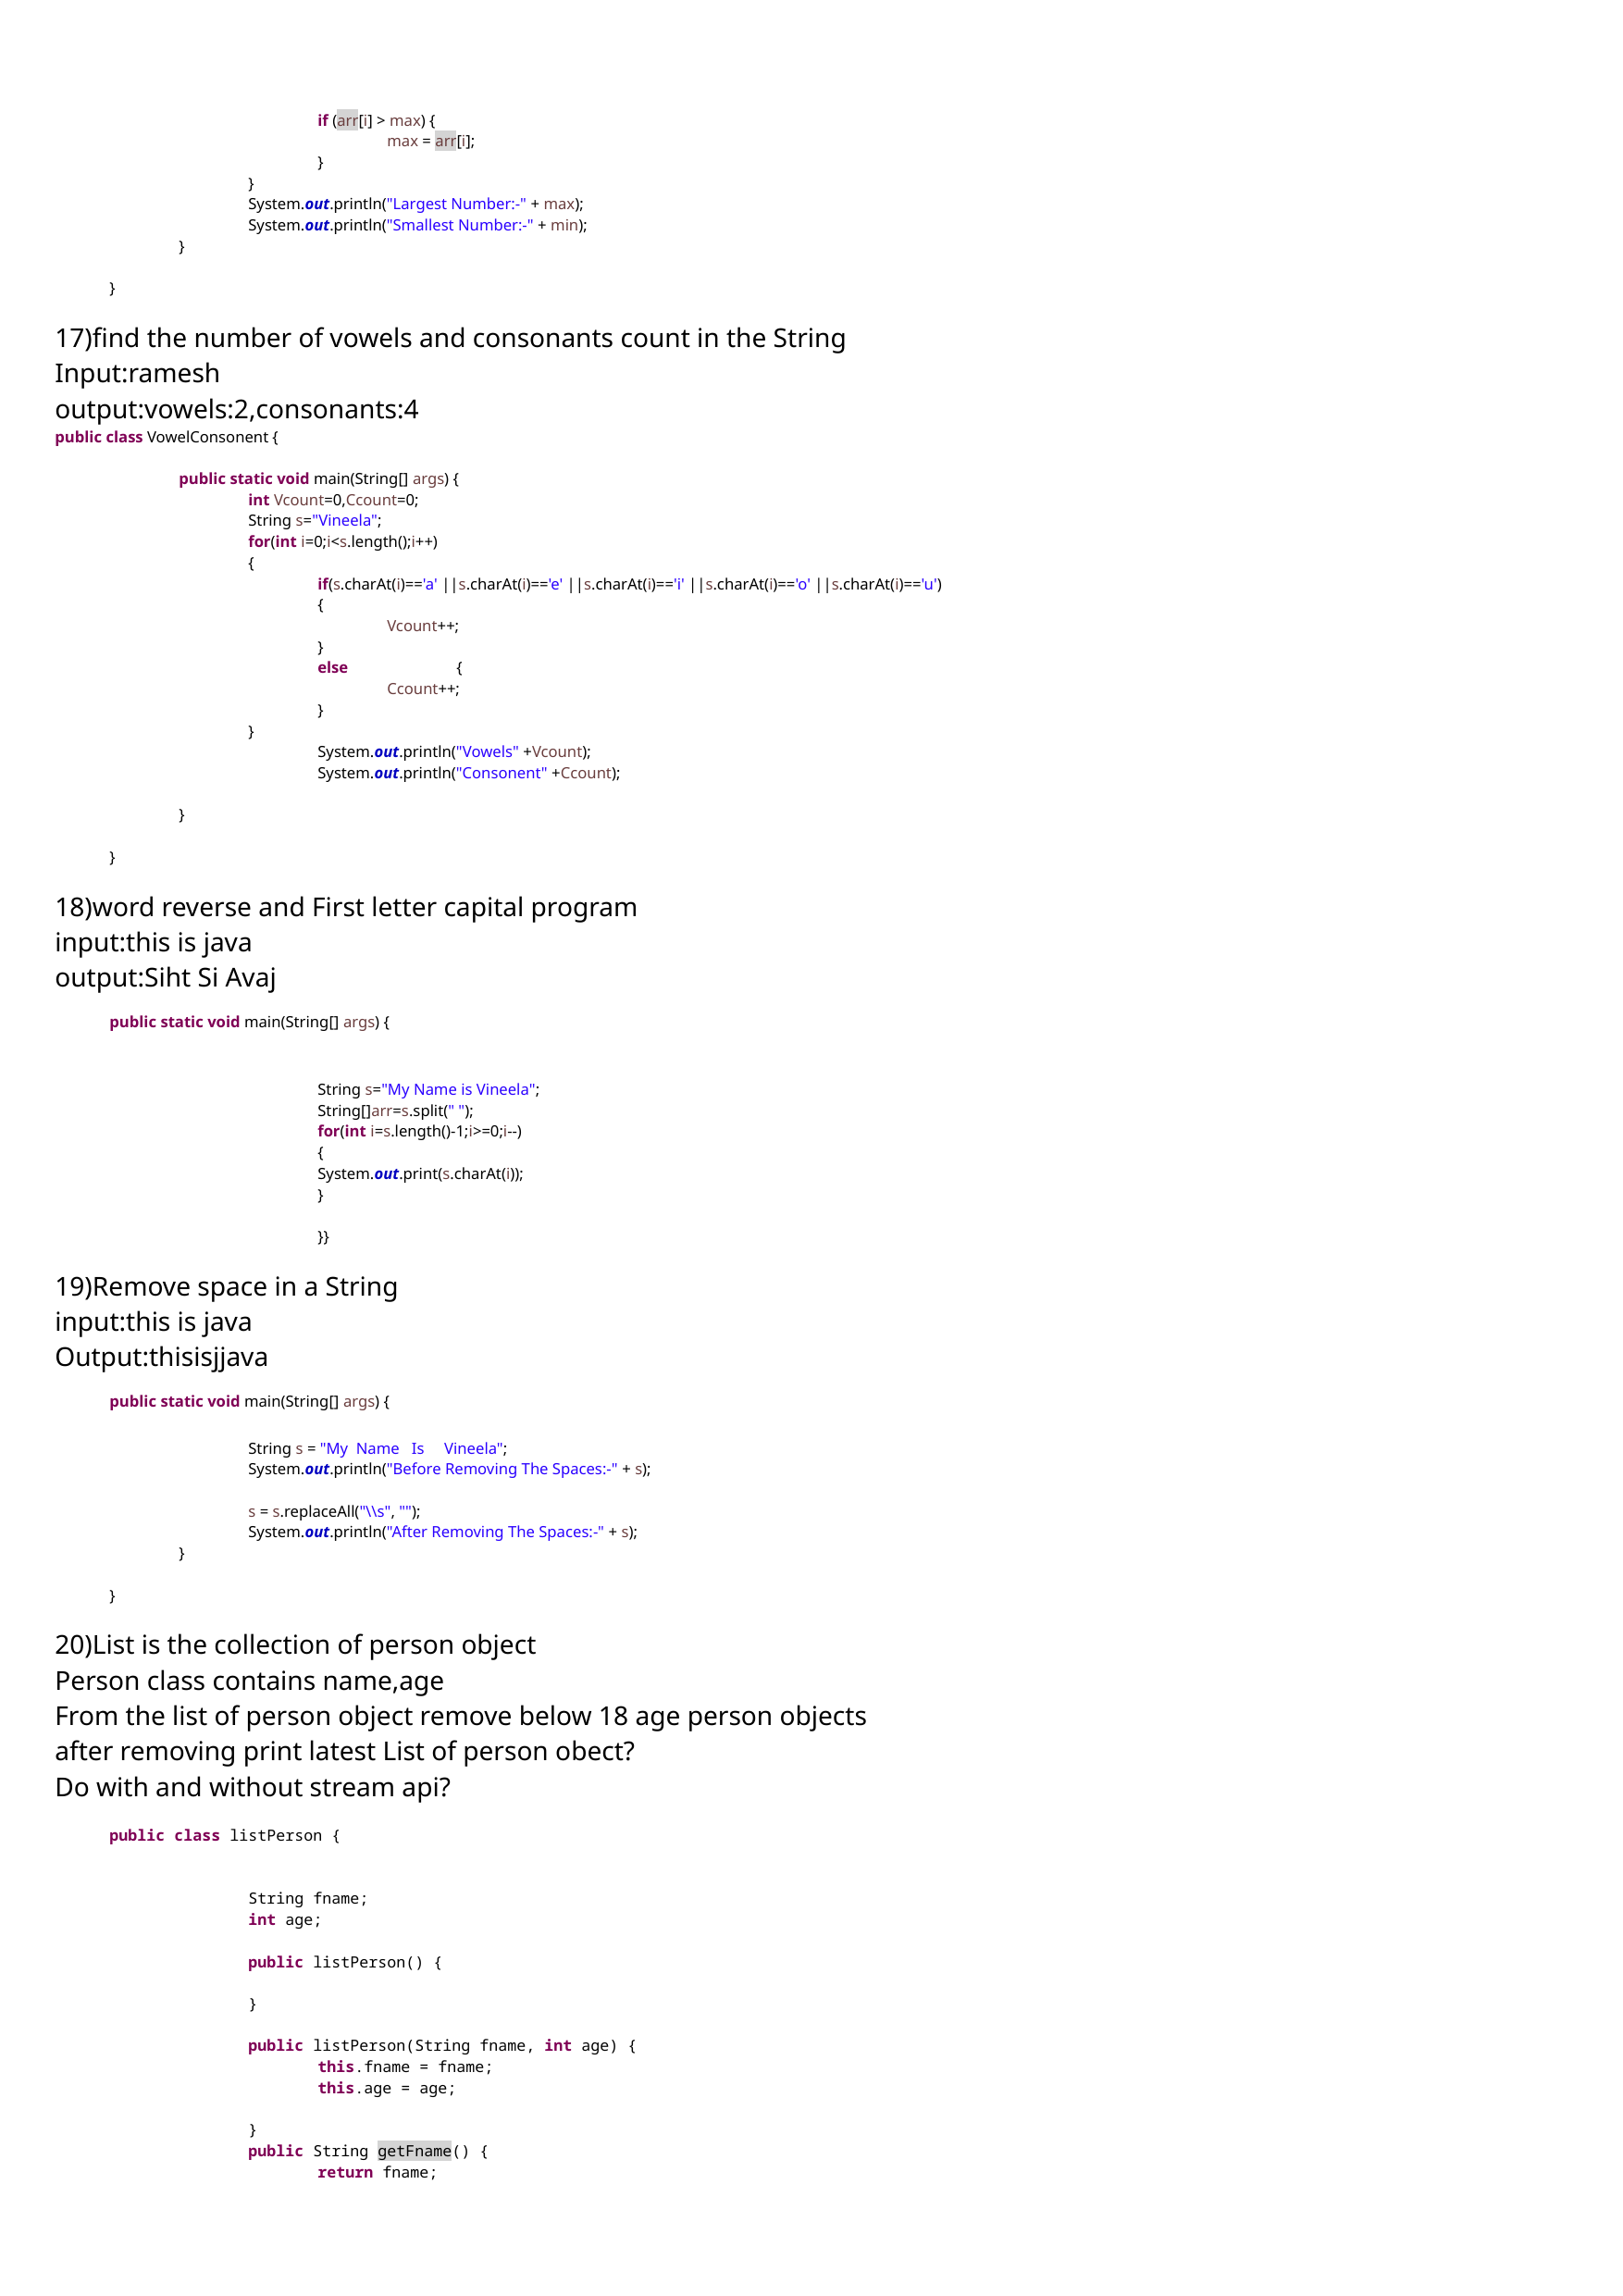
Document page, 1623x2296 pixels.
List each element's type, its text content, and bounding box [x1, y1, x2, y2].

text Ccount++; [109, 678, 1514, 699]
text String s="My Name is Vineela"; [109, 1079, 1514, 1099]
text } [109, 720, 1514, 741]
text { [109, 594, 1514, 614]
text String s="Vineela"; [109, 510, 1514, 531]
text 18)word reverse and First letter capital program [55, 888, 1580, 924]
text } [109, 804, 1514, 825]
text s = s.replaceAll("\\s", ""); [109, 1500, 1514, 1521]
text } [109, 151, 1514, 172]
text Person class contains name,age [55, 1662, 1580, 1697]
text else { [109, 657, 1514, 678]
text input:this is java [55, 1303, 1580, 1339]
text Input:ramesh [55, 354, 1580, 391]
text public static void main(String[] args) { [55, 995, 1580, 1036]
text public class VowelConsonent { [55, 426, 1580, 447]
text 20)List is the collection of person object [55, 1626, 1580, 1662]
text public static void main(String[] args) { [109, 468, 1514, 489]
text after removing print latest List of person obect? [55, 1732, 1580, 1769]
text String s = "My Name Is Vineela"; [109, 1437, 1514, 1458]
text public static void main(String[] args) { [55, 1374, 1580, 1416]
text } [109, 1584, 1514, 1606]
text for(int i=0;i<s.length();i++) [109, 531, 1514, 552]
text System.out.print(s.charAt(i)); [109, 1162, 1514, 1184]
text 17)find the number of vowels and consonants count in the String [55, 319, 1580, 354]
text System.out.println("Consonent" +Ccount); [109, 762, 1514, 783]
text public listPerson() { [109, 1951, 1514, 1972]
text } [109, 1992, 1514, 2014]
text String fname; [109, 1888, 1514, 1909]
text output:vowels:2,consonants:4 [55, 391, 1580, 426]
text } [109, 1184, 1514, 1205]
text } [109, 278, 1514, 298]
text System.out.println("Before Removing The Spaces:-" + s); [109, 1458, 1514, 1479]
text public class listPerson { [109, 1825, 1514, 1845]
text output:Siht Si Avaj [55, 959, 1580, 995]
text Do with and without stream api? [55, 1769, 1580, 1804]
text public String getFname() { [109, 2140, 1514, 2161]
text } [109, 1543, 1514, 1563]
text } [109, 846, 1514, 867]
text this.age = age; [109, 2077, 1514, 2098]
text { [109, 1142, 1514, 1162]
text } [109, 636, 1514, 657]
text }} [109, 1225, 1514, 1247]
text public listPerson(String fname, int age) { [109, 2035, 1514, 2056]
text System.out.println("Smallest Number:-" + min); [109, 215, 1514, 235]
text } [109, 699, 1514, 720]
text for(int i=s.length()-1;i>=0;i--) [109, 1121, 1514, 1142]
text Vcount++; [109, 614, 1514, 636]
text int Vcount=0,Ccount=0; [109, 489, 1514, 510]
text this.fname = fname; [109, 2056, 1514, 2077]
text { [109, 552, 1514, 573]
text if(s.charAt(i)=='a' ||s.charAt(i)=='e' ||s.charAt(i)=='i' ||s.charAt(i)=='o' ||s.charAt(i)=='u') [109, 573, 1514, 594]
text } [109, 172, 1514, 193]
text 19)Remove space in a String [55, 1268, 1580, 1303]
text return fname; [109, 2161, 1514, 2182]
text System.out.println("Largest Number:-" + max); [109, 193, 1514, 215]
text if (arr[i] > max) { [109, 109, 1514, 130]
text input:this is java [55, 924, 1580, 959]
text String[]arr=s.split(" "); [109, 1099, 1514, 1121]
text Output:thisisjjava [55, 1339, 1580, 1374]
text max = arr[i]; [109, 130, 1514, 151]
text } [109, 235, 1514, 256]
text int age; [109, 1909, 1514, 1930]
text } [109, 2119, 1514, 2140]
text From the list of person object remove below 18 age person objects [55, 1697, 1580, 1732]
text System.out.println("After Removing The Spaces:-" + s); [109, 1521, 1514, 1543]
text System.out.println("Vowels" +Vcount); [109, 741, 1514, 762]
